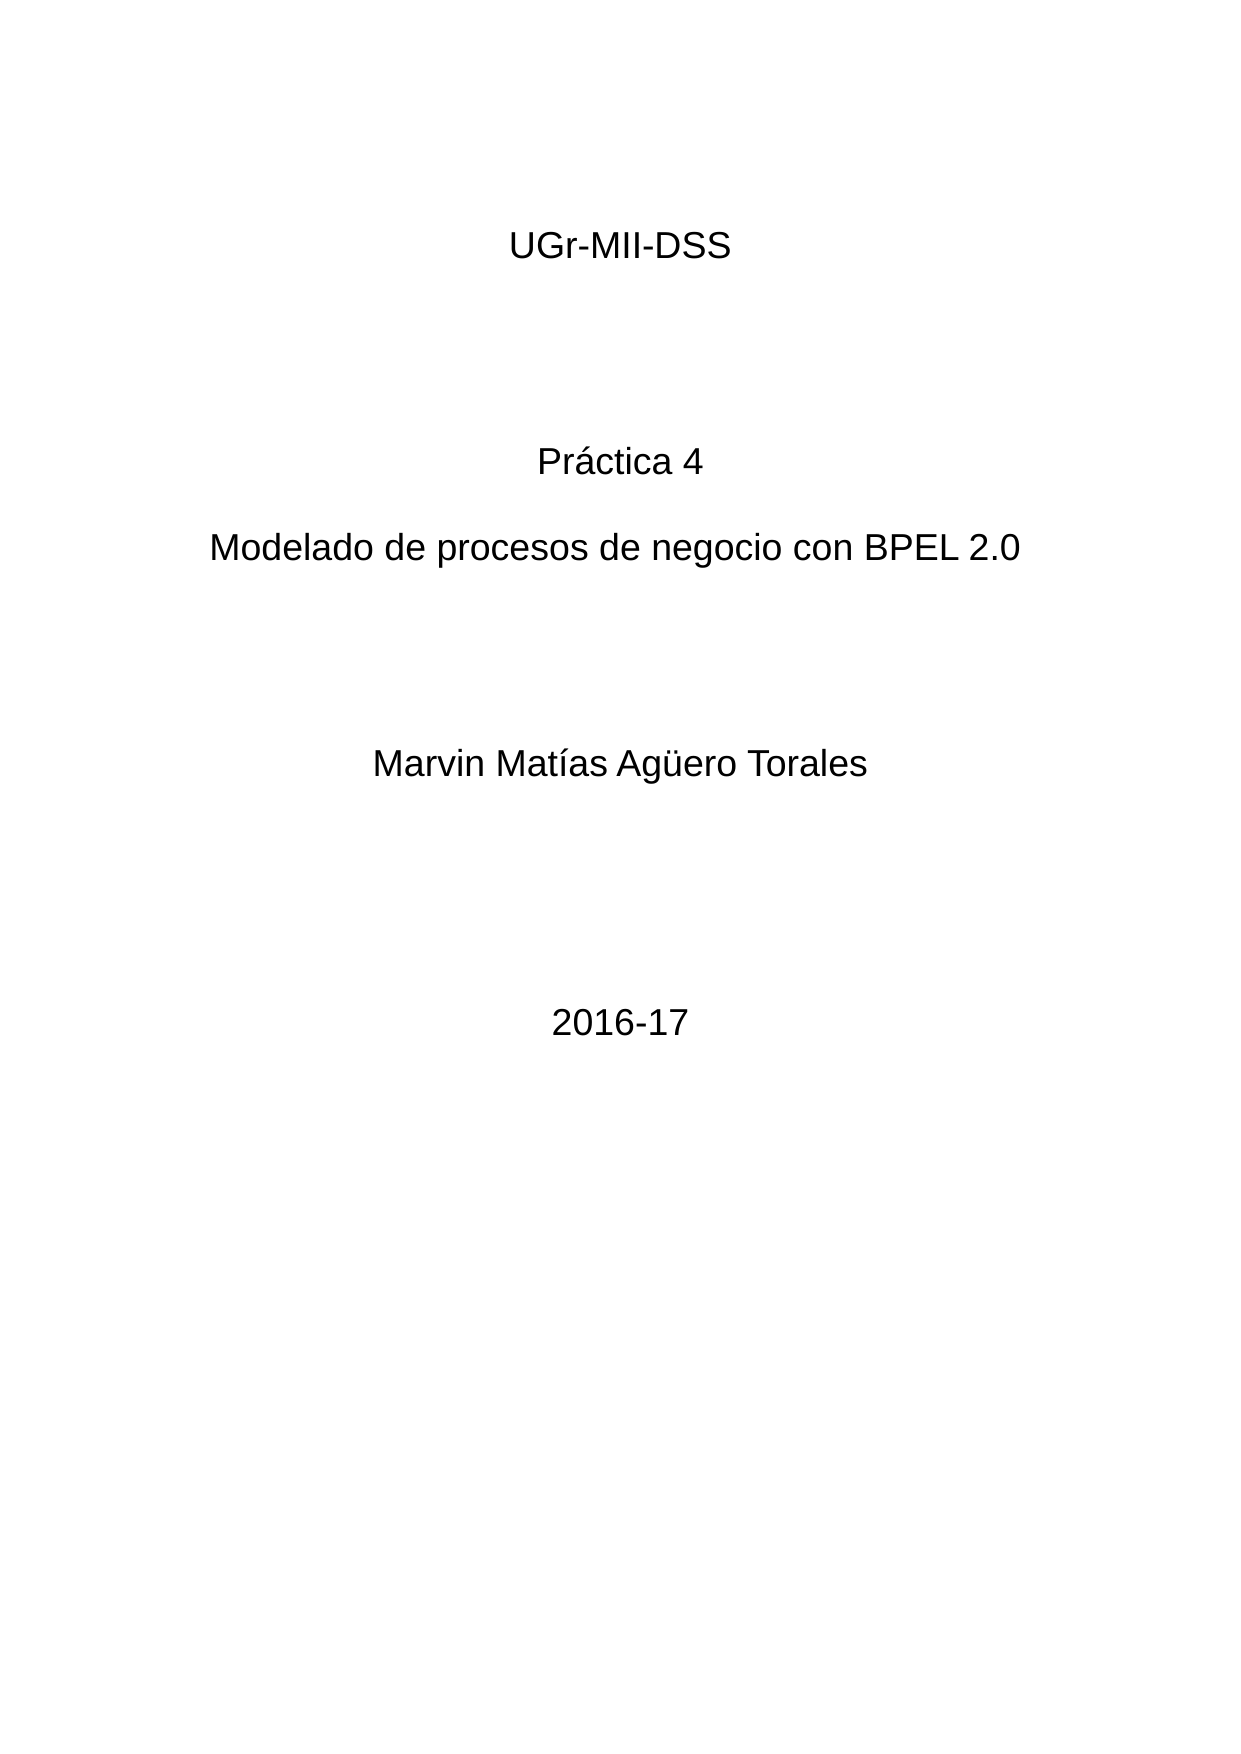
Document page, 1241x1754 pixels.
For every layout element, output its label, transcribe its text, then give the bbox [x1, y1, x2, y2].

text Marvin Matías Agüero Torales [118, 741, 1122, 784]
text UGr-MII-DSS [118, 223, 1122, 267]
text Modelado de procesos de negocio con BPEL 2.0 [118, 525, 1122, 568]
text Práctica 4 [118, 439, 1122, 482]
text 2016-17 [118, 1000, 1122, 1043]
